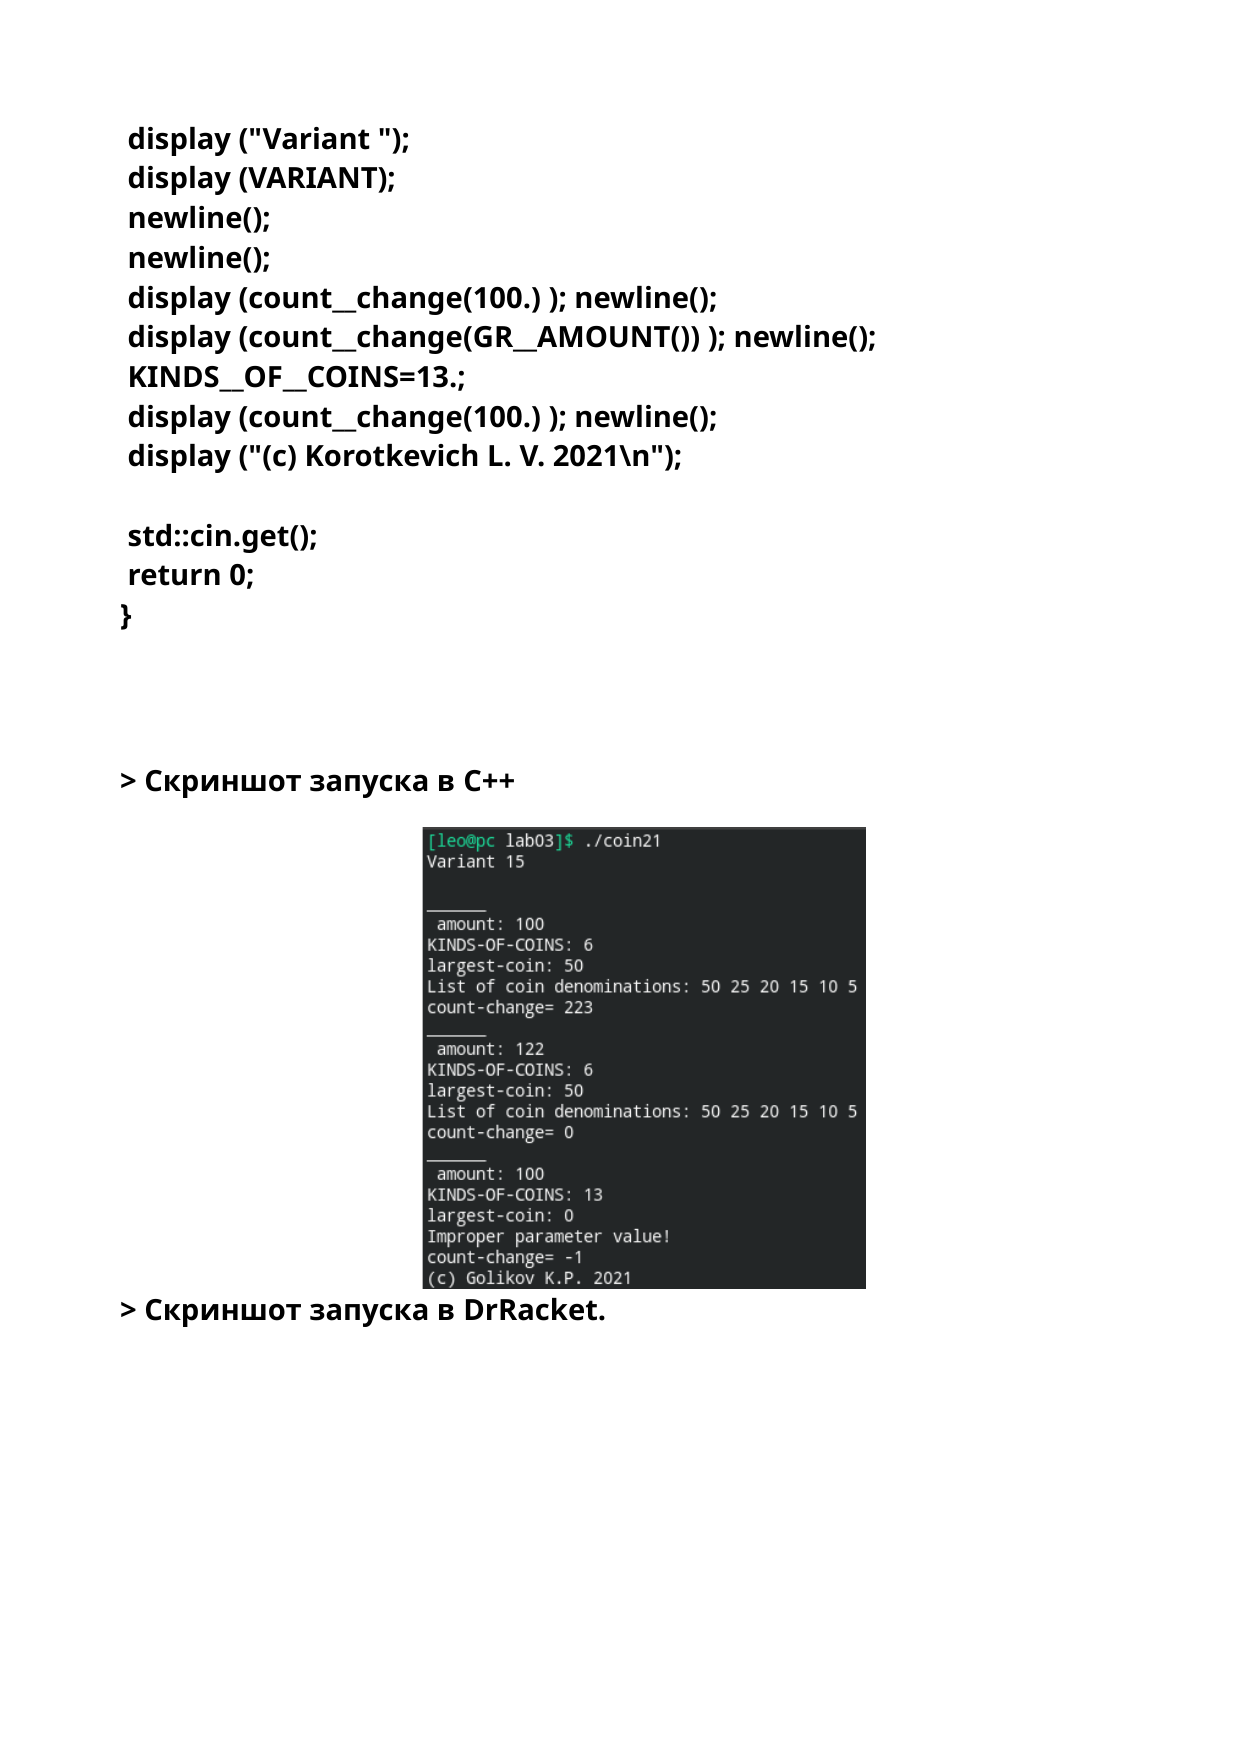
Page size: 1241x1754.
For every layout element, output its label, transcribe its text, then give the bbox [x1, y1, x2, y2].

text return 0; [120, 555, 1120, 594]
text std::cin.get(); [120, 515, 1120, 555]
text display (count__change(100.) ); newline(); [120, 277, 1120, 317]
text > Скриншот запуска в DrRacket. [120, 800, 1120, 1328]
text newline(); [120, 197, 1120, 237]
text display ("Variant "); [120, 118, 1120, 158]
text } [120, 594, 1120, 634]
text display (count__change(GR__AMOUNT()) ); newline(); [120, 317, 1120, 356]
picture [422, 827, 866, 1289]
text KINDS__OF__COINS=13.; [120, 356, 1120, 396]
text newline(); [120, 237, 1120, 277]
text display (count__change(100.) ); newline(); [120, 396, 1120, 436]
text display ("(c) Korotkevich L. V. 2021\n"); [120, 436, 1120, 475]
text > Скриншот запуска в C++ [120, 761, 1120, 800]
text display (VARIANT); [120, 158, 1120, 197]
